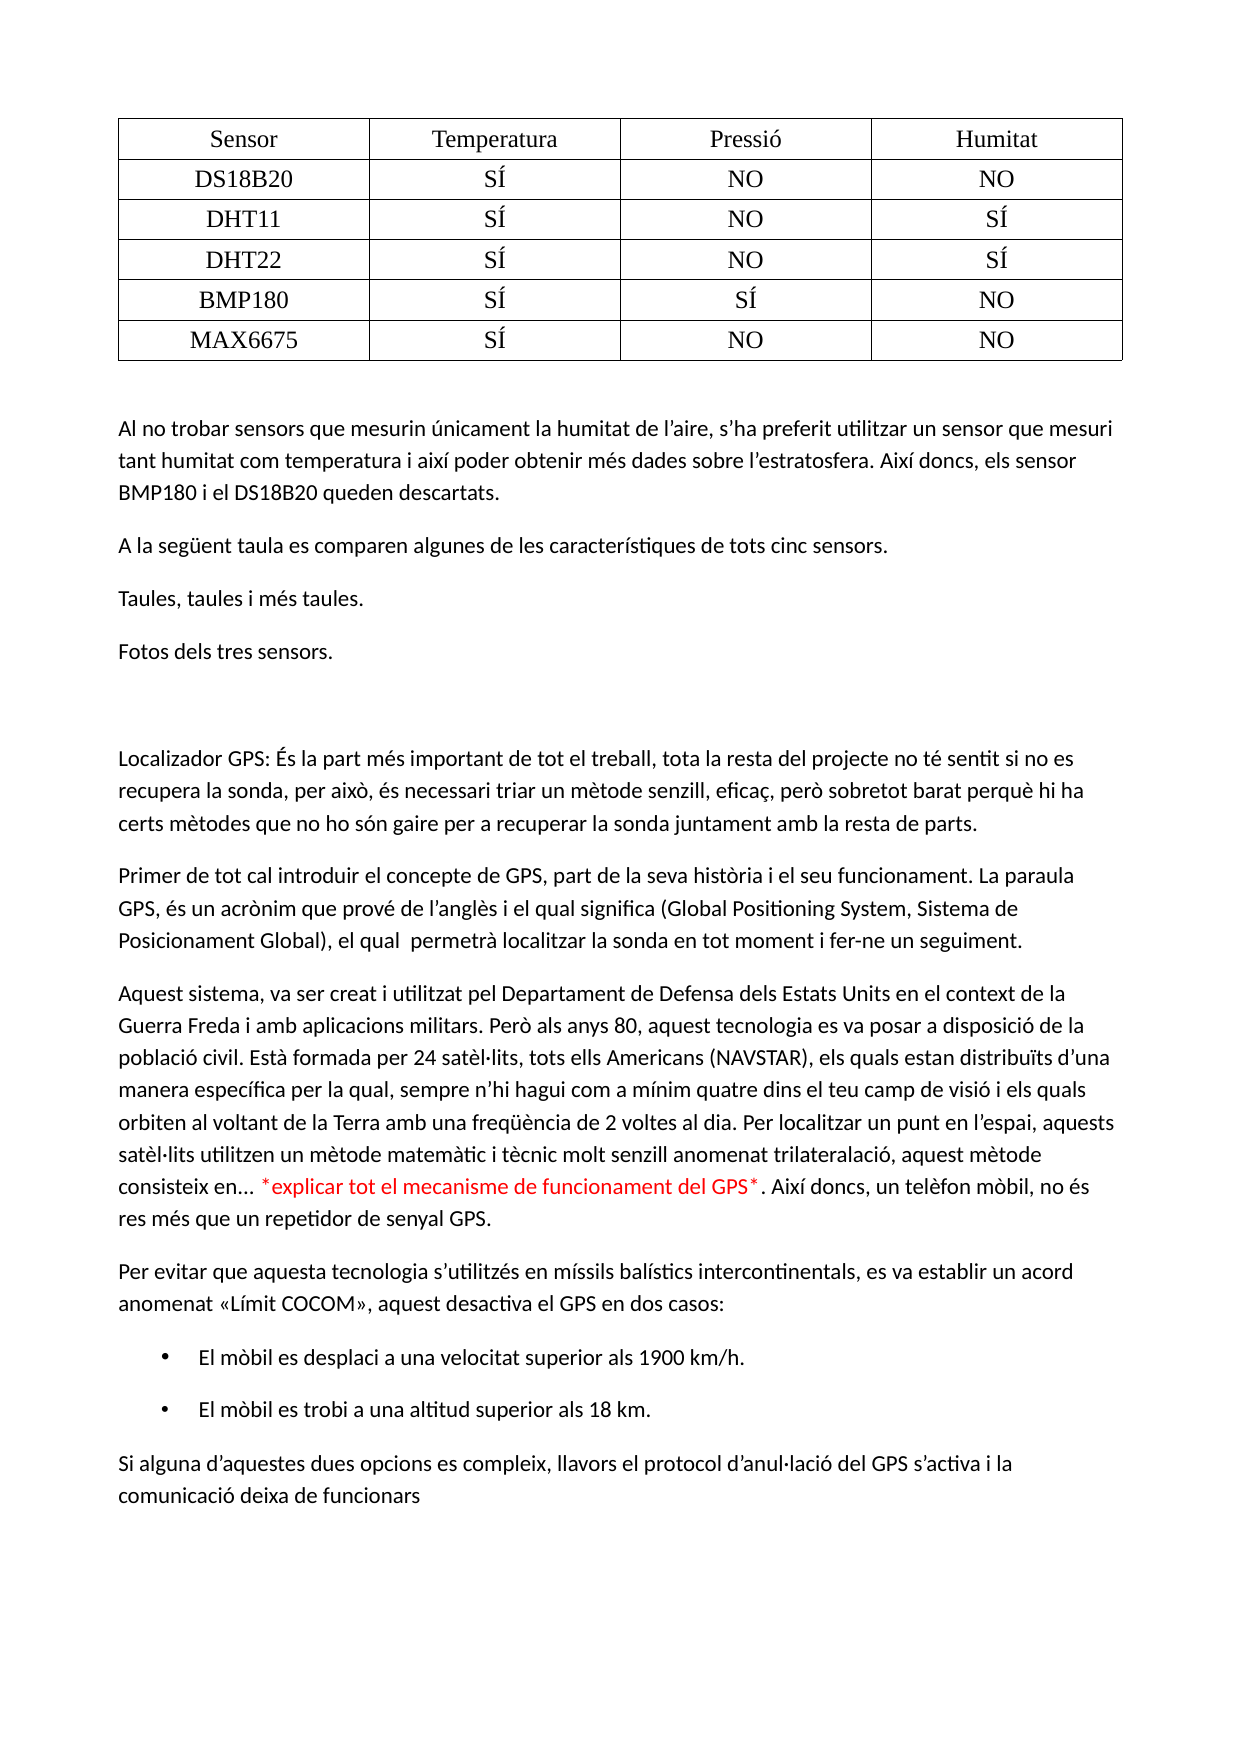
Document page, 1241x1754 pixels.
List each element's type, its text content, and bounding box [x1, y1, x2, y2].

table_cell DHT22 [119, 240, 369, 279]
text Aquest sistema, va ser creat i utilitzat pel Departament de Defensa dels Estats Units en el context de la Guerra Freda i amb aplicacions militars. Però als anys 80, aquest tecnologia es va posar a disposició de la població civil. Està formada per 24 satèl·lits, tots ells Americans (NAVSTAR), els quals estan distribuïts d’una manera específica per la qual, sempre n’hi hagui com a mínim quatre dins el teu camp de visió i els quals orbiten al voltant de la Terra amb una freqüència de 2 voltes al dia. Per localitzar un punt en l’espai, aquests satèl·lits utilitzen un mètode matemàtic i tècnic molt senzill anomenat trilateralació, aquest mètode consisteix en... *explicar tot el mecanisme de funcionament del GPS*. Així doncs, un telèfon mòbil, no és res més que un repetidor de senyal GPS. [118, 979, 1122, 1232]
table_cell NO [872, 321, 1122, 360]
table_cell SÍ [370, 160, 620, 199]
table_cell DHT11 [119, 200, 369, 239]
table_cell NO [872, 280, 1122, 320]
table_cell NO [872, 160, 1122, 199]
table_cell SÍ [621, 280, 871, 320]
table_cell NO [621, 321, 871, 360]
table_cell SÍ [872, 240, 1122, 279]
table_cell SÍ [370, 321, 620, 360]
table_header Pressió [621, 119, 871, 158]
table_header Temperatura [370, 119, 620, 158]
text A la següent taula es comparen algunes de les característiques de tots cinc sensors. [118, 531, 1122, 559]
text Primer de tot cal introduir el concepte de GPS, part de la seva història i el seu funcionament. La paraula GPS, és un acrònim que prové de l’anglès i el qual significa (Global Positioning System, Sistema de Posicionament Global), el qual permetrà localitzar la sonda en tot moment i fer-ne un seguiment. [118, 862, 1122, 954]
table_cell NO [621, 200, 871, 239]
list El mòbil es desplaci a una velocitat superior als 1900 km/h. [161, 1343, 1122, 1371]
table_header Humitat [872, 119, 1122, 158]
table_cell NO [621, 240, 871, 279]
text Al no trobar sensors que mesurin únicament la humitat de l’aire, s’ha preferit utilitzar un sensor que mesuri tant humitat com temperatura i així poder obtenir més dades sobre l’estratosfera. Així doncs, els sensor BMP180 i el DS18B20 queden descartats. [118, 414, 1122, 506]
table_cell SÍ [370, 200, 620, 239]
table_cell MAX6675 [119, 321, 369, 360]
list El mòbil es trobi a una altitud superior als 18 km. [161, 1396, 1122, 1424]
table_cell SÍ [370, 280, 620, 320]
table_cell DS18B20 [119, 160, 369, 199]
table_cell SÍ [370, 240, 620, 279]
table_cell BMP180 [119, 280, 369, 320]
text Per evitar que aquesta tecnologia s’utilitzés en míssils balístics intercontinentals, es va establir un acord anomenat «Límit COCOM», aquest desactiva el GPS en dos casos: [118, 1257, 1122, 1318]
text Si alguna d’aquestes dues opcions es compleix, llavors el protocol d’anul·lació del GPS s’activa i la comunicació deixa de funcionars [118, 1449, 1122, 1509]
text Fotos dels tres sensors. [118, 637, 1122, 665]
text Taules, taules i més taules. [118, 584, 1122, 612]
table_header Sensor [119, 119, 369, 158]
table_cell NO [621, 160, 871, 199]
text Localizador GPS: És la part més important de tot el treball, tota la resta del projecte no té sentit si no es recupera la sonda, per això, és necessari triar un mètode senzill, eficaç, però sobretot barat perquè hi ha certs mètodes que no ho són gaire per a recuperar la sonda juntament amb la resta de parts. [118, 744, 1122, 837]
table_cell SÍ [872, 200, 1122, 239]
